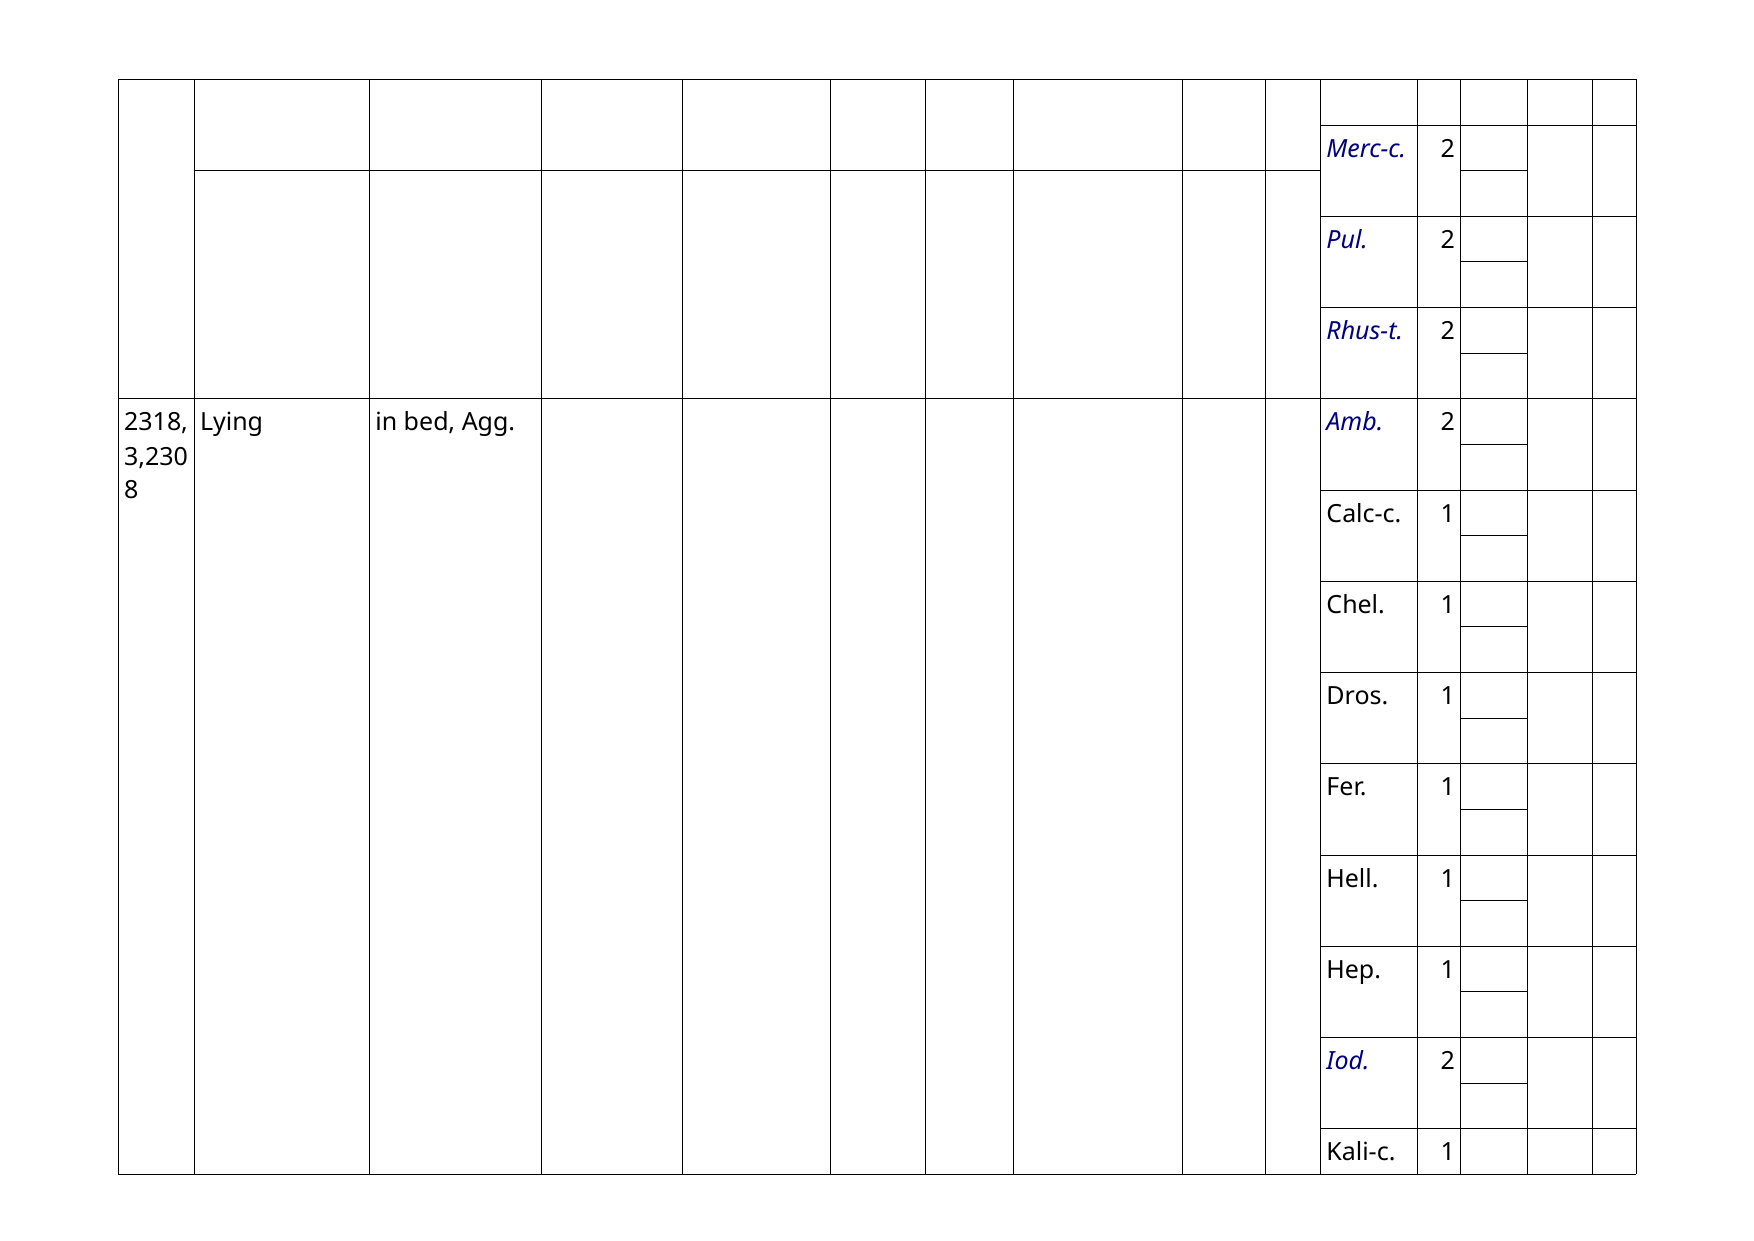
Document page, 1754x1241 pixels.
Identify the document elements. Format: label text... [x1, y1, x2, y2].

table_cell [1461, 992, 1527, 1037]
table_cell 2 [1418, 308, 1460, 398]
table_cell 2 [1418, 126, 1460, 216]
table_cell [1461, 536, 1527, 581]
table_cell [1461, 673, 1527, 718]
table_cell [1183, 399, 1265, 1174]
table_cell in bed, Agg. [370, 399, 541, 1174]
table_cell [1528, 491, 1592, 581]
table_cell 2 [1418, 1038, 1460, 1128]
table_cell [1266, 80, 1320, 170]
table_cell [1461, 308, 1527, 353]
table_cell [831, 171, 925, 398]
table_cell [1461, 764, 1527, 809]
table_cell [683, 399, 830, 1174]
table_cell [1266, 399, 1320, 1174]
table_cell [1461, 171, 1527, 216]
table_cell [1528, 582, 1592, 672]
table_cell Pul. [1321, 217, 1417, 307]
table_cell [1593, 764, 1636, 854]
table_cell [1461, 354, 1527, 398]
table_cell [1528, 399, 1592, 489]
table_cell [831, 80, 925, 170]
table_cell [1461, 627, 1527, 672]
table_cell 2318,3,2308 [119, 399, 194, 1174]
table_cell [1266, 171, 1320, 398]
table_cell [1461, 399, 1527, 444]
table_cell [1183, 171, 1265, 398]
table_cell [1461, 80, 1527, 124]
table_cell [1593, 399, 1636, 489]
table_cell 1 [1418, 764, 1460, 854]
table_cell Iod. [1321, 1038, 1417, 1128]
table_cell [1461, 901, 1527, 946]
table_cell [1014, 80, 1182, 170]
table_cell [831, 399, 925, 1174]
table_cell 1 [1418, 947, 1460, 1037]
table_cell 1 [1418, 1129, 1460, 1174]
table_cell Rhus-t. [1321, 308, 1417, 398]
table_cell [1528, 673, 1592, 763]
table_cell [1461, 582, 1527, 626]
table_cell [542, 80, 682, 170]
table_cell Kali-c. [1321, 1129, 1417, 1174]
table_cell [370, 80, 541, 170]
table_cell [1461, 719, 1527, 763]
table_cell [1461, 1129, 1527, 1174]
table_cell [1593, 1129, 1636, 1174]
table_cell [1593, 126, 1636, 216]
table_cell [1461, 810, 1527, 854]
table_cell [1593, 856, 1636, 946]
table_cell [1461, 1084, 1527, 1128]
table_cell [1593, 491, 1636, 581]
table_cell [1593, 673, 1636, 763]
table_cell [370, 171, 541, 398]
table_cell [683, 171, 830, 398]
table_cell [1593, 582, 1636, 672]
table_cell [1461, 947, 1527, 991]
table_cell [1528, 126, 1592, 216]
table_cell [1321, 80, 1417, 124]
table_cell 2 [1418, 399, 1460, 489]
table_cell 1 [1418, 491, 1460, 581]
table_cell 1 [1418, 673, 1460, 763]
table_cell Merc-c. [1321, 126, 1417, 216]
table_cell [926, 171, 1013, 398]
table_cell [1593, 308, 1636, 398]
table_cell Hep. [1321, 947, 1417, 1037]
table_cell 1 [1418, 856, 1460, 946]
table_cell [683, 80, 830, 170]
table_cell [195, 171, 369, 398]
table_cell [1528, 80, 1592, 124]
table_cell [1528, 764, 1592, 854]
table_cell Lying [195, 399, 369, 1174]
table_cell Amb. [1321, 399, 1417, 489]
table_cell Fer. [1321, 764, 1417, 854]
table_cell 2 [1418, 217, 1460, 307]
table_cell [1461, 1038, 1527, 1083]
table_cell [1528, 308, 1592, 398]
table_cell 1 [1418, 582, 1460, 672]
table_cell [1014, 399, 1182, 1174]
table_cell [119, 80, 194, 398]
table_cell [195, 80, 369, 170]
table_cell [926, 399, 1013, 1174]
table_cell [1461, 126, 1527, 170]
table_cell [1418, 80, 1460, 124]
table_cell [1593, 80, 1636, 124]
table_cell [1183, 80, 1265, 170]
table_cell [1528, 1129, 1592, 1174]
table_cell [1528, 217, 1592, 307]
table_cell [1461, 856, 1527, 900]
table_cell [1528, 1038, 1592, 1128]
table_cell [1461, 217, 1527, 261]
table_cell [542, 171, 682, 398]
table_cell [1461, 491, 1527, 535]
table_cell [1593, 1038, 1636, 1128]
table_cell [1593, 217, 1636, 307]
table_cell [1461, 445, 1527, 489]
table_cell [1528, 947, 1592, 1037]
table_cell [1528, 856, 1592, 946]
table_cell [1461, 262, 1527, 307]
table_cell Hell. [1321, 856, 1417, 946]
table_cell Calc-c. [1321, 491, 1417, 581]
table_cell Chel. [1321, 582, 1417, 672]
table_cell Dros. [1321, 673, 1417, 763]
table_cell [1593, 947, 1636, 1037]
table_cell [926, 80, 1013, 170]
table_cell [1014, 171, 1182, 398]
table_cell [542, 399, 682, 1174]
